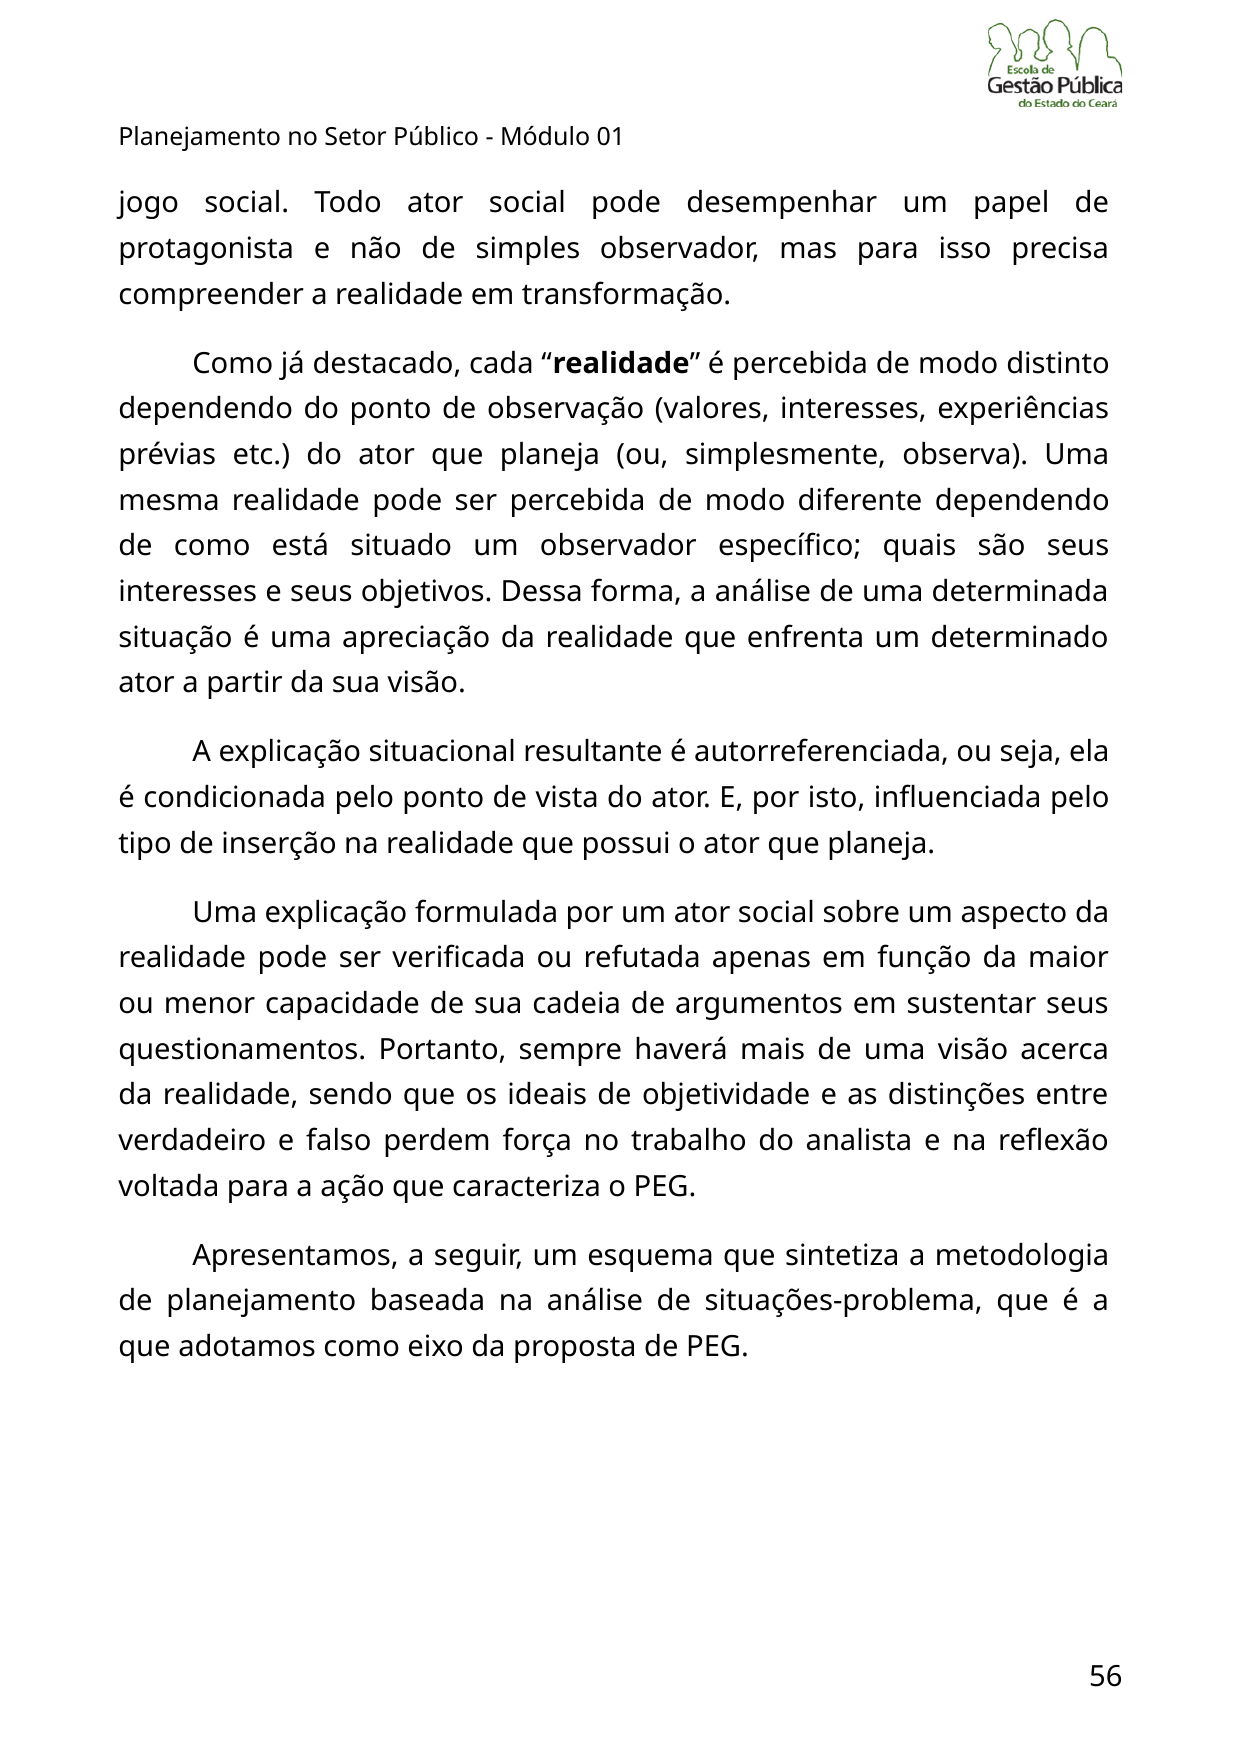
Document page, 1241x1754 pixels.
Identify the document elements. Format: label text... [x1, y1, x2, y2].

text A explicação situacional resultante é autorreferenciada, ou seja, ela é condicionada pelo ponto de vista do ator. E, por isto, influenciada pelo tipo de inserção na realidade que possui o ator que planeja. [118, 731, 1110, 862]
text jogo social. Todo ator social pode desempenhar um papel de protagonista e não de simples observador, mas para isso precisa compreender a realidade em transformação. [118, 182, 1110, 313]
text Uma explicação formulada por um ator social sobre um aspecto da realidade pode ser verificada ou refutada apenas em função da maior ou menor capacidade de sua cadeia de argumentos em sustentar seus questionamentos. Portanto, sempre haverá mais de uma visão acerca da realidade, sendo que os ideais de objetividade e as distinções entre verdadeiro e falso perdem força no trabalho do analista e na reflexão voltada para a ação que caracteriza o PEG. [118, 891, 1110, 1204]
picture [118, 19, 1123, 107]
text Apresentamos, a seguir, um esquema que sintetiza a metodologia de planejamento baseada na análise de situações-problema, que é a que adotamos como eixo da proposta de PEG. [118, 1234, 1110, 1365]
text Como já destacado, cada “realidade” é percebida de modo distinto dependendo do ponto de observação (valores, interesses, experiências prévias etc.) do ator que planeja (ou, simplesmente, observa). Uma mesma realidade pode ser percebida de modo diferente dependendo de como está situado um observador específico; quais são seus interesses e seus objetivos. Dessa forma, a análise de uma determinada situação é uma apreciação da realidade que enfrenta um determinado ator a partir da sua visão. [118, 342, 1110, 701]
